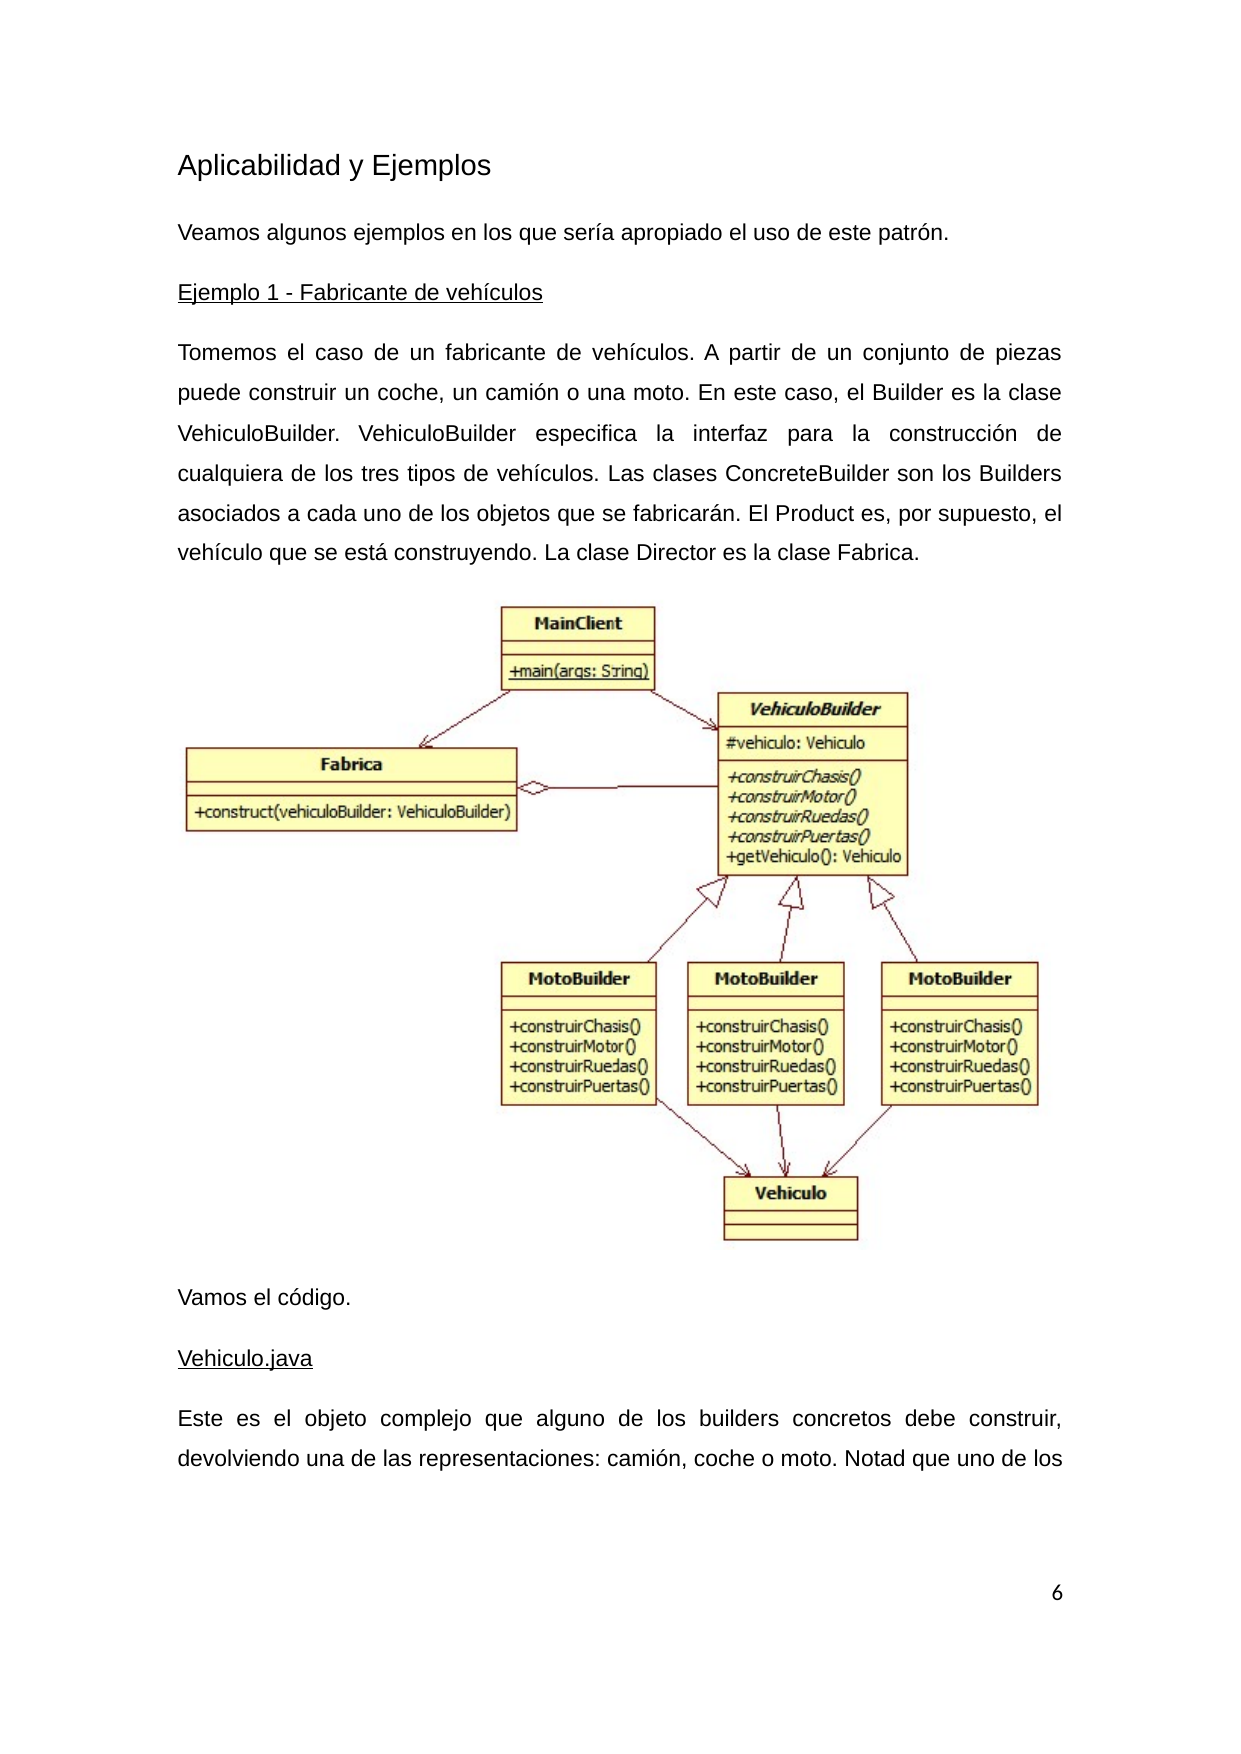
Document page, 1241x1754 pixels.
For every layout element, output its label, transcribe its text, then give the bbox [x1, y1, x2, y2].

text Vamos el código. [177, 1284, 1063, 1311]
picture [177, 599, 1054, 1250]
text Este es el objeto complejo que alguno de los builders concretos debe construir, devolviendo una de las representaciones: camión, coche o moto. Notad que uno de los [177, 1405, 1063, 1471]
text Tomemos el caso de un fabricante de vehículos. A partir de un conjunto de piezas puede construir un coche, un camión o una moto. En este caso, el Builder es la clase VehiculoBuilder. VehiculoBuilder especifica la interfaz para la construcción de cualquiera de los tres tipos de vehículos. Las clases ConcreteBuilder son los Builders asociados a cada uno de los objetos que se fabricarán. El Product es, por supuesto, el vehículo que se está construyendo. La clase Director es la clase Fabrica. [177, 339, 1063, 566]
text Ejemplo 1 - Fabricante de vehículos [177, 279, 1063, 305]
text Vehiculo.java [177, 1345, 1063, 1371]
text Aplicabilidad y Ejemplos [177, 148, 1063, 181]
text Veamos algunos ejemplos en los que sería apropiado el uso de este patrón. [177, 219, 1063, 245]
